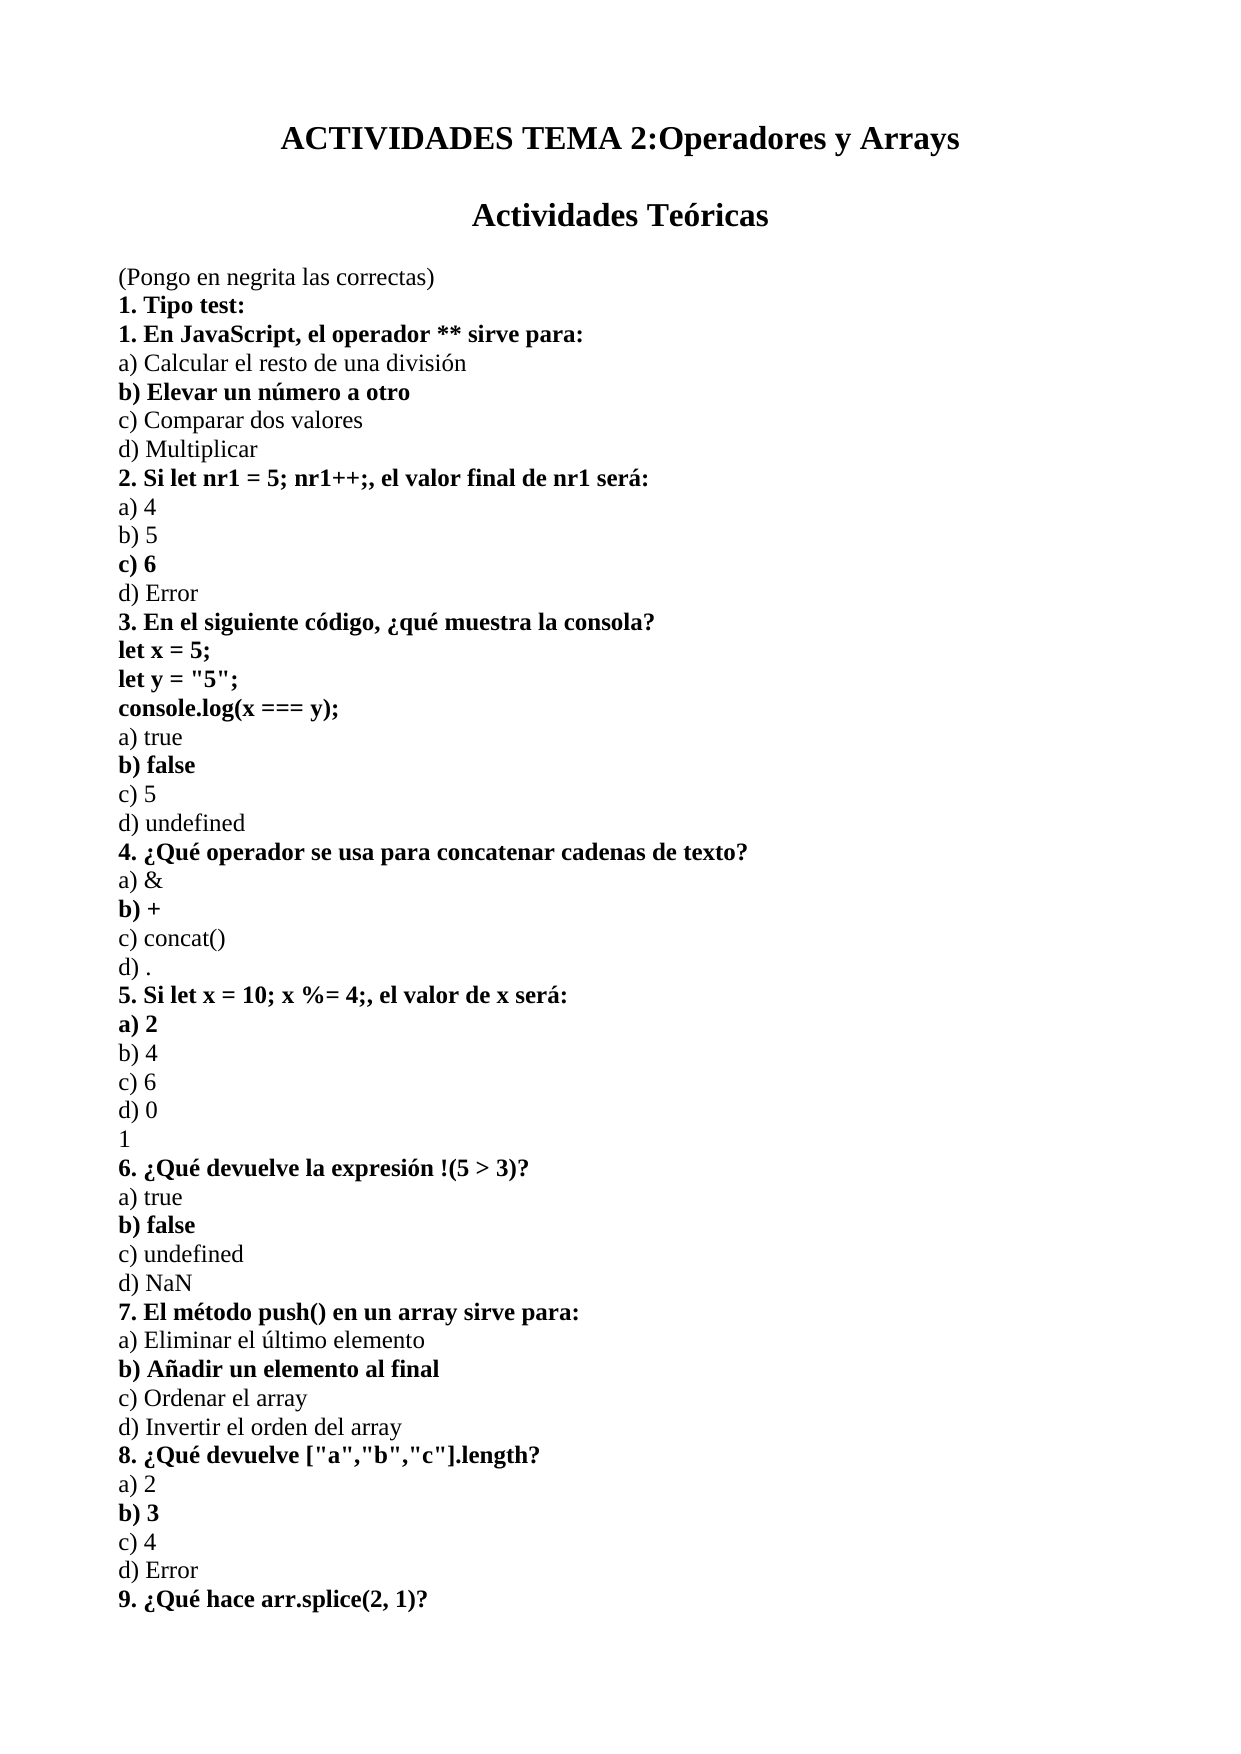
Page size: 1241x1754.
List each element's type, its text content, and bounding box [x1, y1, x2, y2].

text c) 5 [118, 779, 1122, 808]
text b) 5 [118, 521, 1122, 549]
text c) 6 [118, 549, 1122, 578]
text b) 4 [118, 1038, 1122, 1067]
text 1. En JavaScript, el operador ** sirve para: [118, 319, 1122, 348]
text d) undefined [118, 808, 1122, 837]
text d) Error [118, 1556, 1122, 1584]
text 7. El método push() en un array sirve para: [118, 1297, 1122, 1326]
text c) Comparar dos valores [118, 406, 1122, 434]
text a) true [118, 1182, 1122, 1211]
text 2. Si let nr1 = 5; nr1++;, el valor final de nr1 será: [118, 463, 1122, 492]
text c) 4 [118, 1527, 1122, 1556]
text Actividades Teóricas [118, 195, 1122, 233]
text d) Error [118, 578, 1122, 607]
text d) 0 [118, 1096, 1122, 1124]
text 4. ¿Qué operador se usa para concatenar cadenas de texto? [118, 837, 1122, 866]
text c) 6 [118, 1067, 1122, 1096]
text 9. ¿Qué hace arr.splice(2, 1)? [118, 1584, 1122, 1613]
text a) 2 [118, 1469, 1122, 1498]
text b) + [118, 894, 1122, 923]
text a) & [118, 866, 1122, 894]
text 1 [118, 1124, 1122, 1153]
text a) 2 [118, 1009, 1122, 1038]
text let y = "5"; [118, 664, 1122, 693]
text c) Ordenar el array [118, 1383, 1122, 1412]
text a) Calcular el resto de una división [118, 348, 1122, 377]
text 5. Si let x = 10; x %= 4;, el valor de x será: [118, 981, 1122, 1009]
text d) . [118, 952, 1122, 981]
text b) Elevar un número a otro [118, 377, 1122, 406]
text b) 3 [118, 1498, 1122, 1527]
text d) NaN [118, 1268, 1122, 1297]
text 6. ¿Qué devuelve la expresión !(5 > 3)? [118, 1153, 1122, 1182]
text b) Añadir un elemento al final [118, 1354, 1122, 1383]
text b) false [118, 751, 1122, 779]
text (Pongo en negrita las correctas) [118, 262, 1122, 291]
text a) Eliminar el último elemento [118, 1326, 1122, 1354]
text 3. En el siguiente código, ¿qué muestra la consola? [118, 607, 1122, 636]
text 1. Tipo test: [118, 291, 1122, 319]
text a) 4 [118, 492, 1122, 521]
text c) undefined [118, 1239, 1122, 1268]
text d) Multiplicar [118, 434, 1122, 463]
text console.log(x === y); [118, 693, 1122, 722]
text d) Invertir el orden del array [118, 1412, 1122, 1441]
text ACTIVIDADES TEMA 2:Operadores y Arrays [118, 118, 1122, 156]
text b) false [118, 1211, 1122, 1239]
text 8. ¿Qué devuelve ["a","b","c"].length? [118, 1441, 1122, 1469]
text let x = 5; [118, 636, 1122, 664]
text a) true [118, 722, 1122, 751]
text c) concat() [118, 923, 1122, 952]
